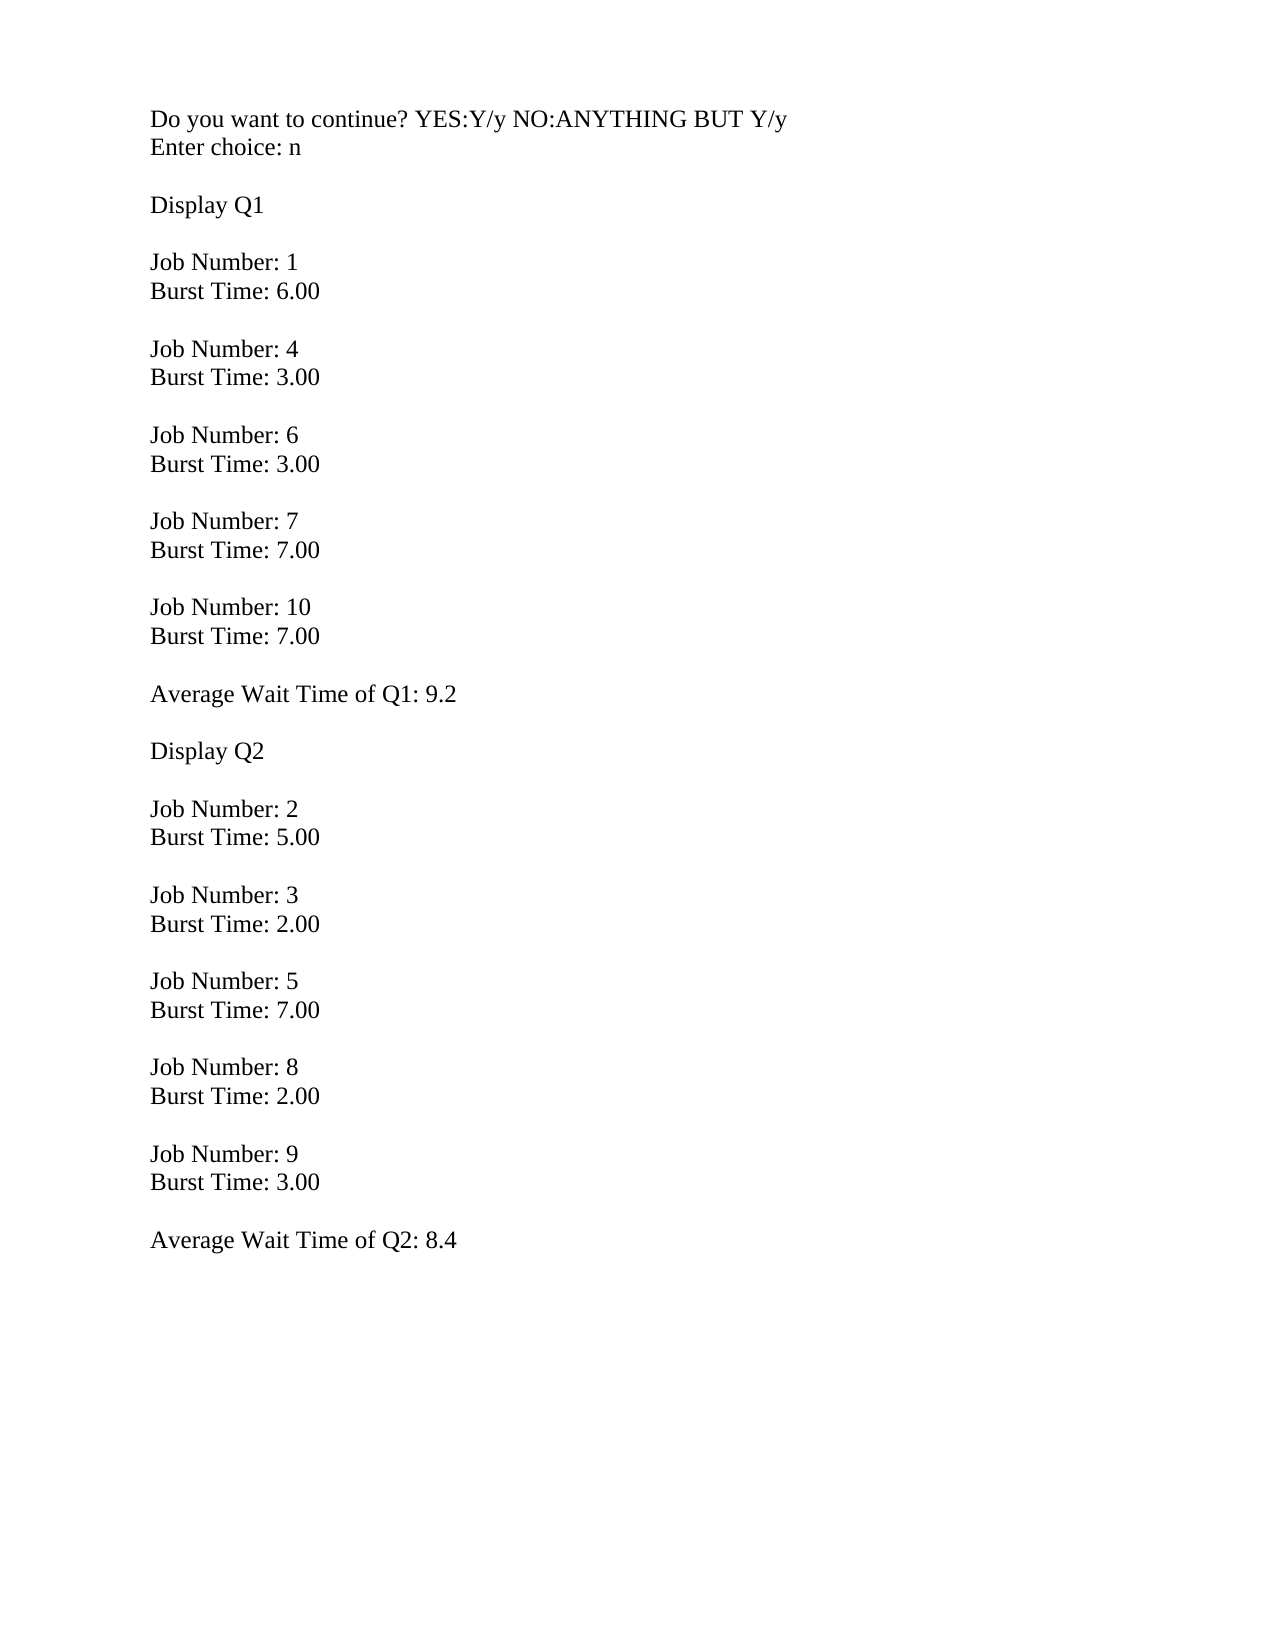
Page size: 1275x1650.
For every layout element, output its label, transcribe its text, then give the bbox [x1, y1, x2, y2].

text Job Number: 5 [150, 966, 1125, 995]
text Do you want to continue? YES:Y/y NO:ANYTHING BUT Y/y Enter choice: n [150, 104, 1125, 161]
text Job Number: 7 [150, 506, 1125, 535]
text Job Number: 1 [150, 247, 1125, 276]
text Burst Time: 5.00 [150, 822, 1125, 851]
text Burst Time: 6.00 [150, 276, 1125, 305]
text Burst Time: 2.00 [150, 909, 1125, 937]
text Job Number: 3 [150, 880, 1125, 909]
text Burst Time: 7.00 [150, 621, 1125, 650]
text Job Number: 8 [150, 1052, 1125, 1081]
text Job Number: 6 [150, 420, 1125, 449]
text Average Wait Time of Q2: 8.4 [150, 1225, 1125, 1254]
text Job Number: 4 [150, 334, 1125, 362]
text Burst Time: 7.00 [150, 535, 1125, 564]
text Burst Time: 3.00 [150, 362, 1125, 391]
text Display Q1 [150, 190, 1125, 219]
text Job Number: 10 [150, 592, 1125, 621]
text Burst Time: 3.00 [150, 449, 1125, 477]
text Job Number: 2 [150, 794, 1125, 822]
text Display Q2 [150, 736, 1125, 765]
text Average Wait Time of Q1: 9.2 [150, 679, 1125, 707]
text Burst Time: 7.00 [150, 995, 1125, 1024]
text Burst Time: 2.00 [150, 1081, 1125, 1110]
text Job Number: 9 [150, 1139, 1125, 1167]
text Burst Time: 3.00 [150, 1167, 1125, 1196]
